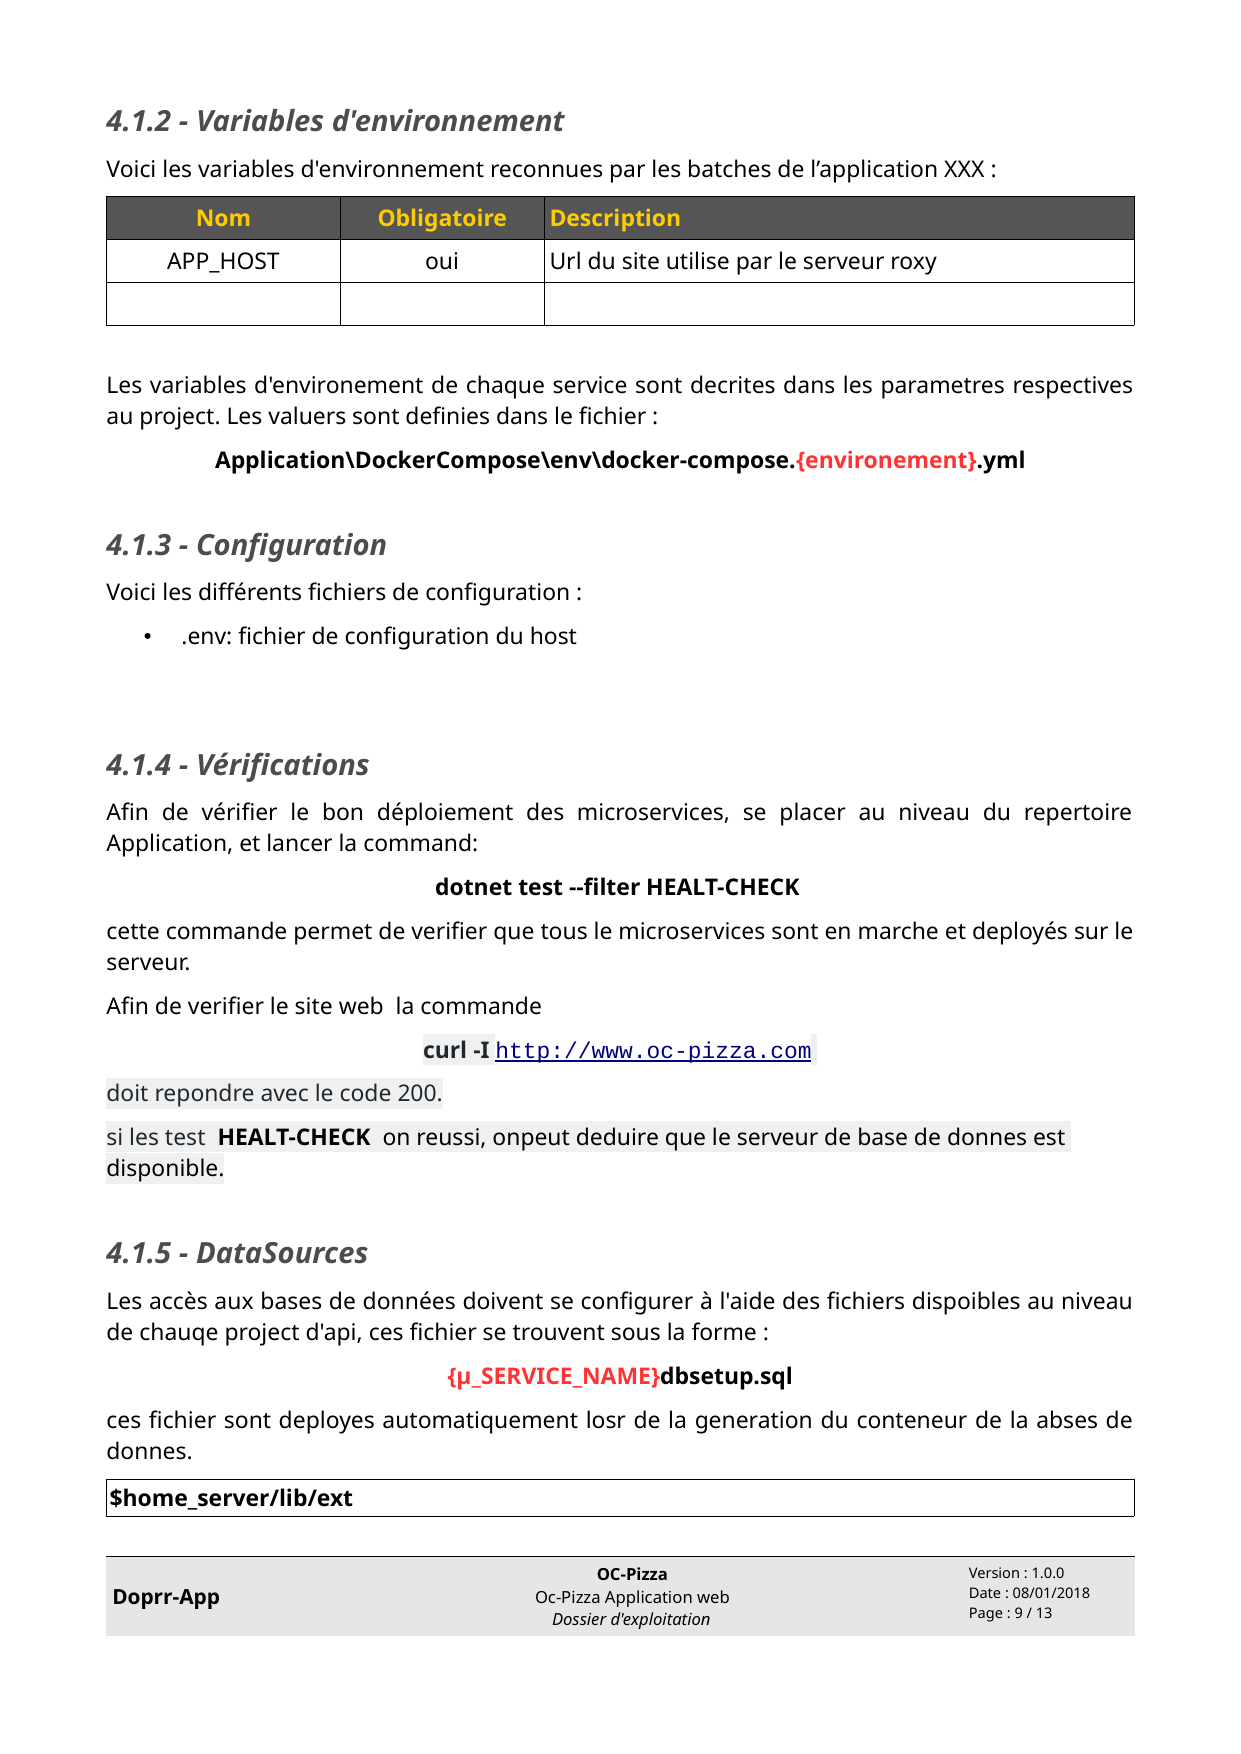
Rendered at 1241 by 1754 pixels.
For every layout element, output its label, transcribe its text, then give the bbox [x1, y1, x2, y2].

text $home_server/lib/ext [107, 1480, 1134, 1516]
subtitle Vérifications [106, 744, 1134, 784]
table_cell [341, 283, 544, 325]
table_cell Url du site utilise par le serveur roxy [545, 240, 1134, 282]
table_header Nom [107, 197, 340, 239]
text {µ_SERVICE_NAME}dbsetup.sql [106, 1360, 1134, 1391]
text Application\DockerCompose\env\docker-compose.{environement}.yml [106, 443, 1134, 475]
text ces fichier sont deployes automatiquement losr de la generation du conteneur de la abses de donnes. [106, 1404, 1134, 1466]
table_header Description [545, 197, 1134, 239]
text Afin de verifier le site web la commande [106, 990, 1134, 1021]
subtitle Variables d'environnement [106, 100, 1134, 140]
table_header Obligatoire [341, 197, 544, 239]
subtitle DataSources [106, 1233, 1134, 1272]
text si les test HEALT-CHECK on reussi, onpeut deduire que le serveur de base de donnes est disponible. [106, 1121, 1134, 1184]
text Les accès aux bases de données doivent se configurer à l'aide des fichiers dispoibles au niveau de chauqe project d'api, ces fichier se trouvent sous la forme : [106, 1285, 1134, 1347]
text dotnet test --filter HEALT-CHECK [106, 871, 1134, 902]
text cette commande permet de verifier que tous le microservices sont en marche et deployés sur le serveur. [106, 915, 1134, 977]
table_cell [107, 283, 340, 325]
table_cell [545, 283, 1134, 325]
text doit repondre avec le code 200. [106, 1077, 1134, 1109]
table_cell APP_HOST [107, 240, 340, 282]
text Les variables d'environement de chaque service sont decrites dans les parametres respectives au project. Les valuers sont definies dans le fichier : [106, 368, 1134, 431]
table_cell oui [341, 240, 544, 282]
subtitle Configuration [106, 524, 1134, 564]
text Voici les variables d'environnement reconnues par les batches de l’application XXX : [106, 152, 1134, 184]
list .env: fichier de configuration du host [144, 620, 1134, 651]
text curl -I http://www.oc-pizza.com [106, 1033, 1134, 1065]
text Afin de vérifier le bon déploiement des microservices, se placer au niveau du repertoire Application, et lancer la command: [106, 796, 1134, 858]
text Voici les différents fichiers de configuration : [106, 576, 1134, 607]
